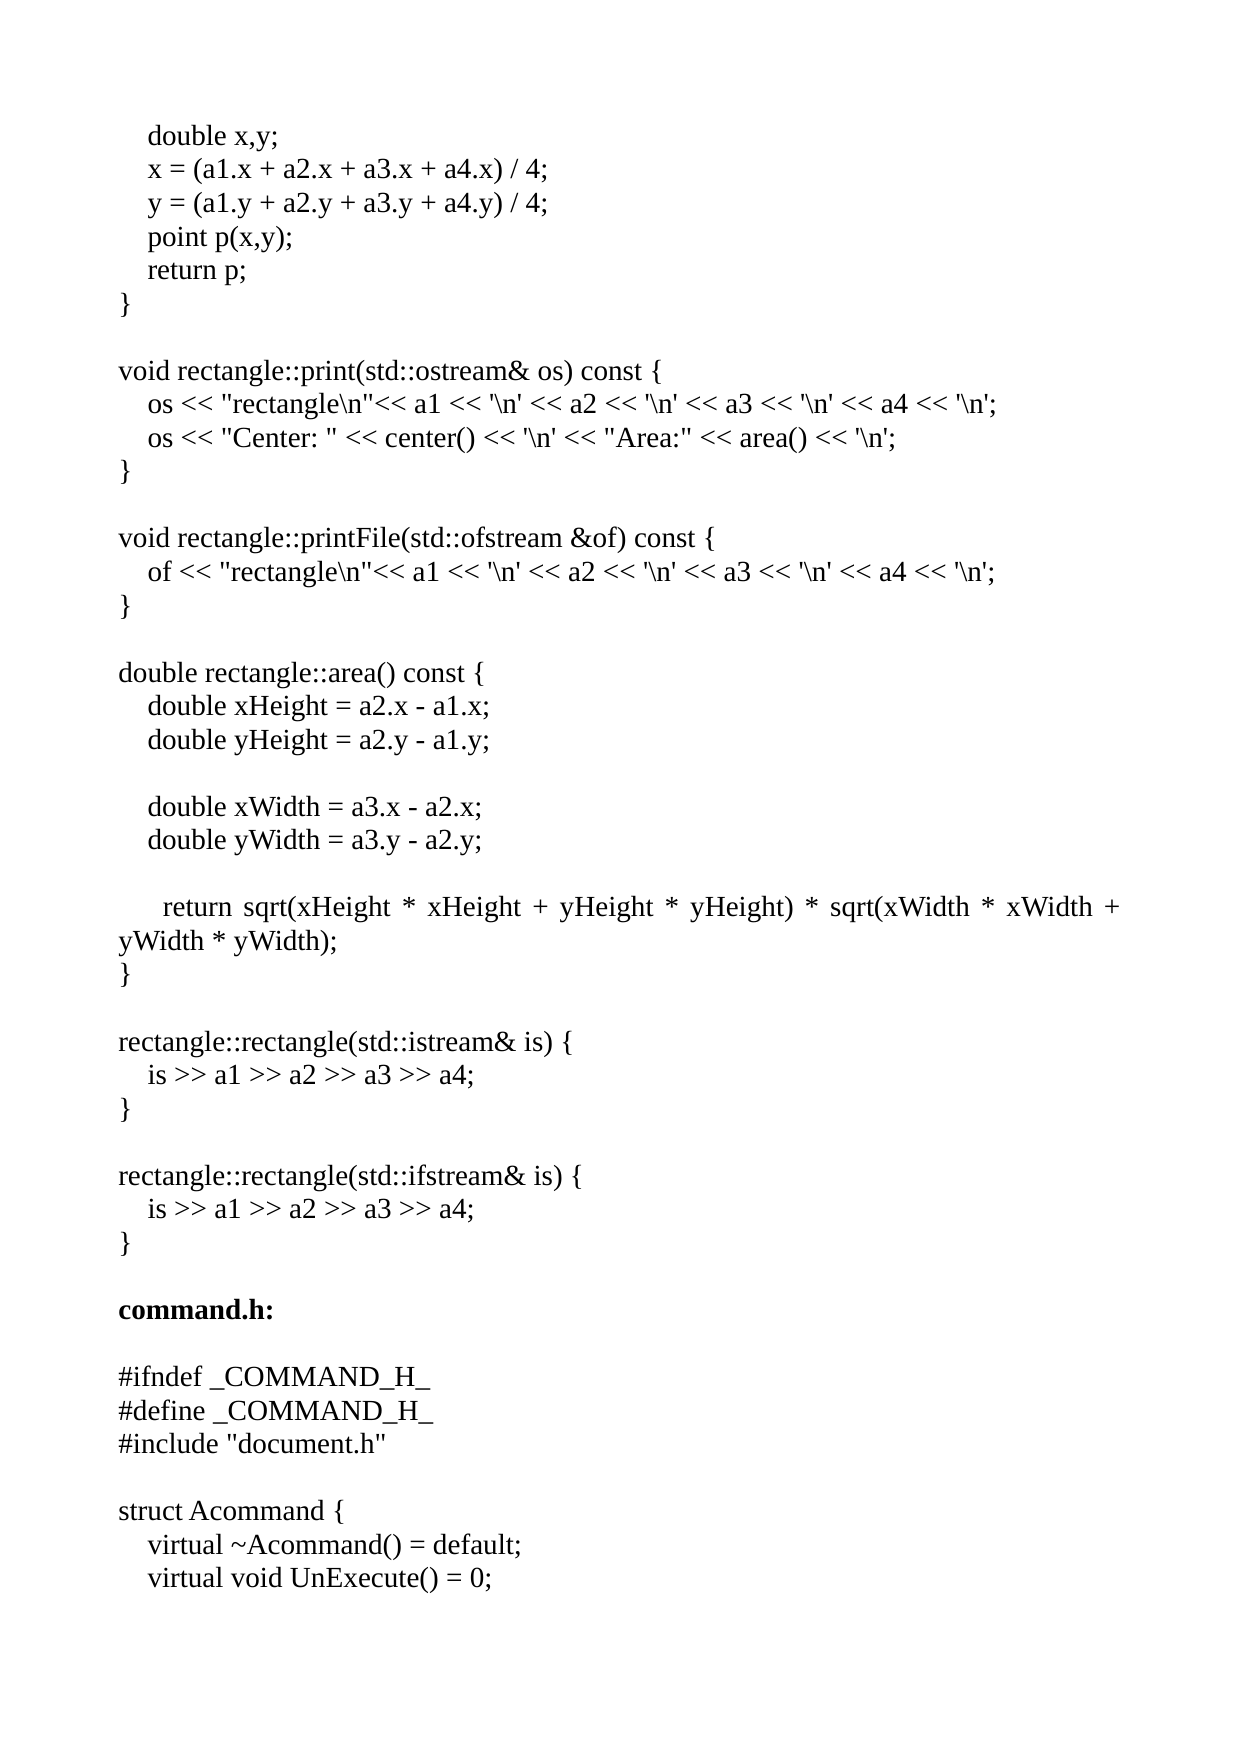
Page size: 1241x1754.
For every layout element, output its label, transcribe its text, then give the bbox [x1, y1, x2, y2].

text x = (a1.x + a2.x + a3.x + a4.x) / 4; [118, 152, 1122, 185]
text #include "document.h" [118, 1426, 1122, 1460]
text void rectangle::print(std::ostream& os) const { [118, 353, 1122, 386]
text double x,y; [118, 118, 1122, 152]
text } [118, 453, 1122, 487]
text is >> a1 >> a2 >> a3 >> a4; [118, 1191, 1122, 1225]
text } [118, 1091, 1122, 1124]
text of << "rectangle\n"<< a1 << '\n' << a2 << '\n' << a3 << '\n' << a4 << '\n'; [118, 554, 1122, 588]
text return p; [118, 252, 1122, 286]
text #define _COMMAND_H_ [118, 1393, 1122, 1426]
text } [118, 286, 1122, 319]
text point p(x,y); [118, 219, 1122, 252]
text os << "Center: " << center() << '\n' << "Area:" << area() << '\n'; [118, 420, 1122, 453]
text void rectangle::printFile(std::ofstream &of) const { [118, 521, 1122, 554]
text os << "rectangle\n"<< a1 << '\n' << a2 << '\n' << a3 << '\n' << a4 << '\n'; [118, 386, 1122, 420]
text struct Acommand { [118, 1493, 1122, 1527]
text double yWidth = a3.y - a2.y; [118, 822, 1122, 856]
text is >> a1 >> a2 >> a3 >> a4; [118, 1057, 1122, 1091]
text #ifndef _COMMAND_H_ [118, 1359, 1122, 1393]
text } [118, 1225, 1122, 1258]
text virtual ~Acommand() = default; [118, 1527, 1122, 1560]
text double rectangle::area() const { [118, 655, 1122, 688]
text command.h: [118, 1292, 1122, 1326]
text double xHeight = a2.x - a1.x; [118, 688, 1122, 722]
text rectangle::rectangle(std::ifstream& is) { [118, 1158, 1122, 1191]
text double xWidth = a3.x - a2.x; [118, 789, 1122, 822]
text virtual void UnExecute() = 0; [118, 1560, 1122, 1594]
text double yHeight = a2.y - a1.y; [118, 722, 1122, 755]
text } [118, 588, 1122, 621]
text y = (a1.y + a2.y + a3.y + a4.y) / 4; [118, 185, 1122, 219]
text return sqrt(xHeight * xHeight + yHeight * yHeight) * sqrt(xWidth * xWidth + yWidth * yWidth); [118, 889, 1122, 957]
text } [118, 957, 1122, 990]
text rectangle::rectangle(std::istream& is) { [118, 1024, 1122, 1057]
